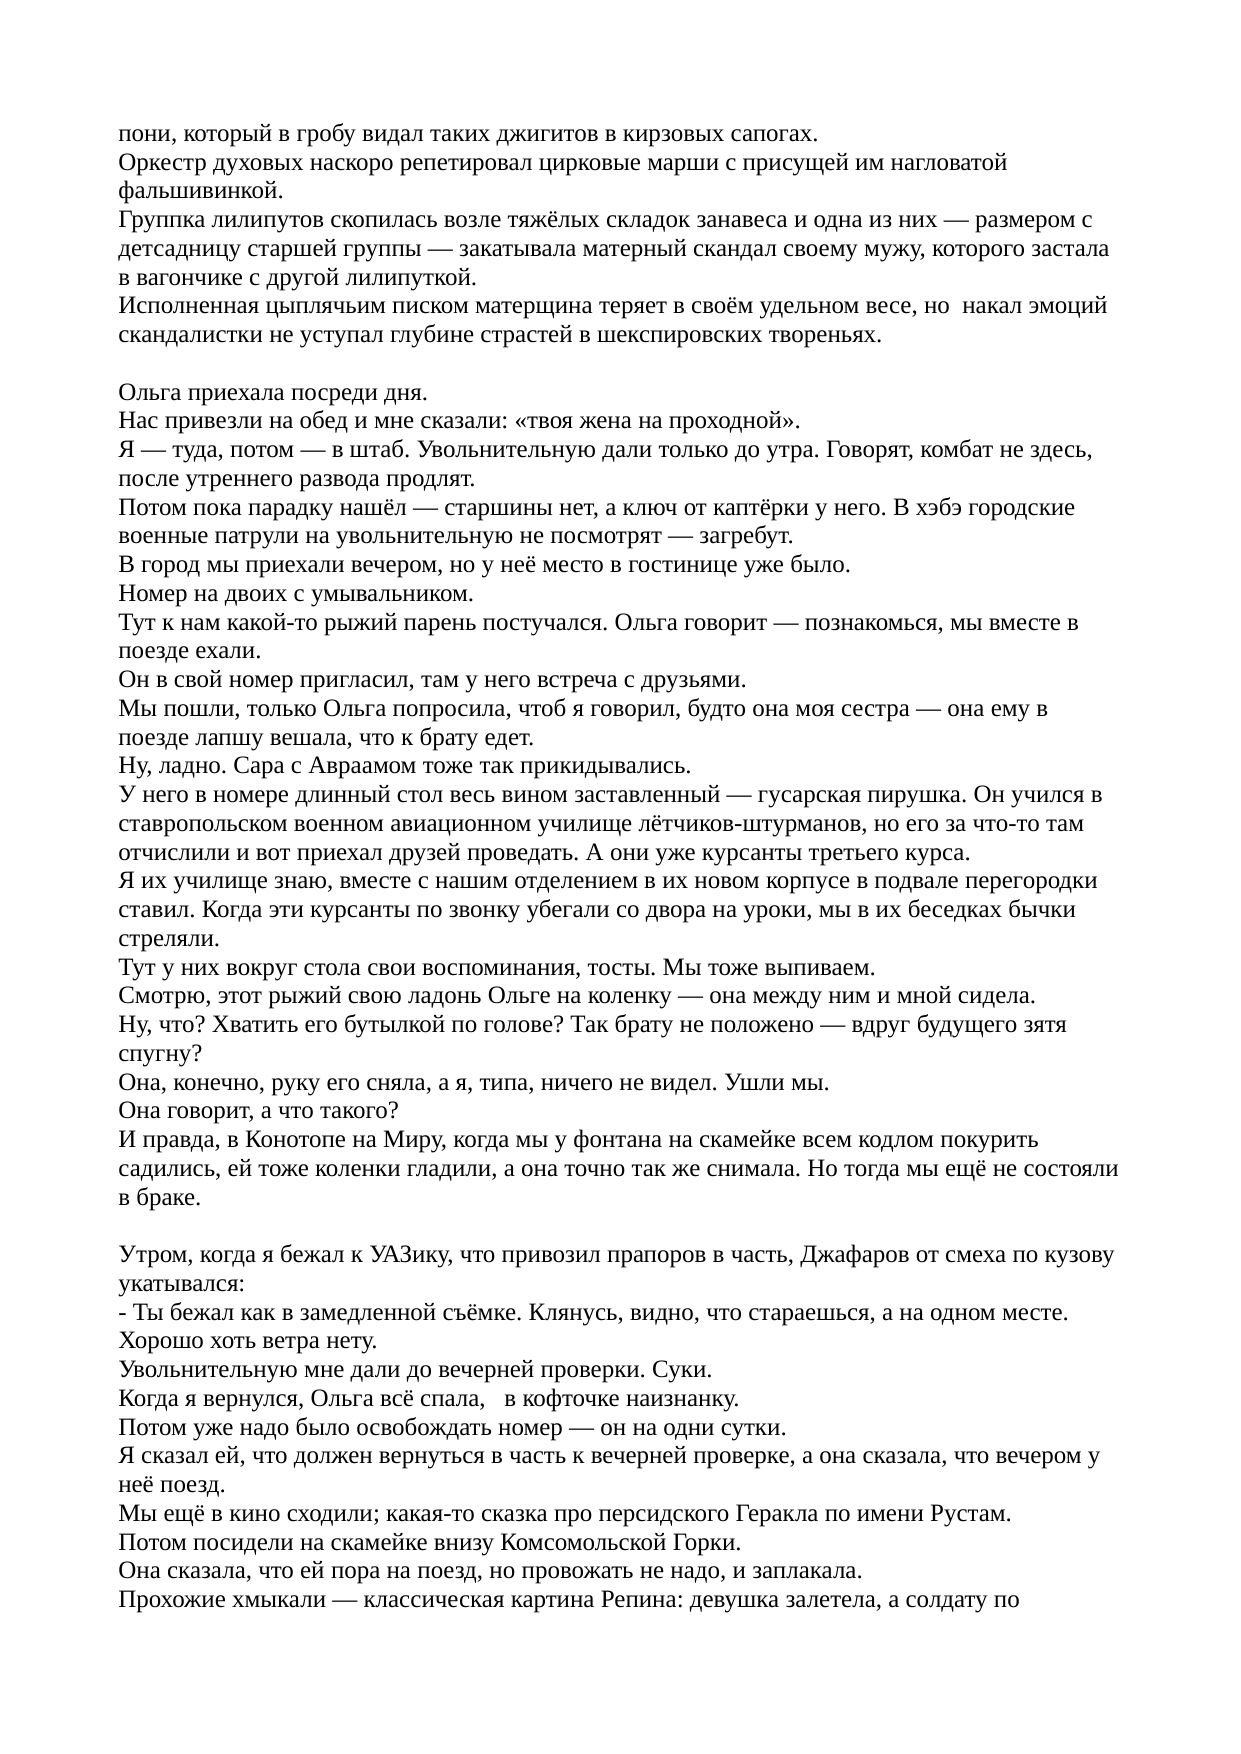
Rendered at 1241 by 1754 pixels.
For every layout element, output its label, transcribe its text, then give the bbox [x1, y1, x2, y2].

text Тут у них вокруг стола свои воспоминания, тосты. Мы тоже выпиваем. [118, 952, 1122, 981]
text Смотрю, этот рыжий свою ладонь Ольге на коленку — она между ним и мной сидела. [118, 981, 1122, 1009]
text Я сказал ей, что должен вернуться в часть к вечерней проверке, а она сказала, что вечером у неё поезд. [118, 1441, 1122, 1498]
text И правда, в Конотопе на Миру, когда мы у фонтана на скамейке всем кодлом покурить садились, ей тоже коленки гладили, а она точно так же снимала. Но тогда мы ещё не состояли в браке. [118, 1124, 1122, 1211]
text Я их училище знаю, вместе с нашим отделением в их новом корпусе в подвале перегородки ставил. Когда эти курсанты по звонку убегали со двора на уроки, мы в их беседках бычки стреляли. [118, 866, 1122, 952]
text Потом пока парадку нашёл — старшины нет, а ключ от каптёрки у него. В хэбэ городские военные патрули на увольнительную не посмотрят — загребут. [118, 492, 1122, 549]
text Она сказала, что ей пора на поезд, но провожать не надо, и заплакала. [118, 1556, 1122, 1584]
text У него в номере длинный стол весь вином заставленный — гусарская пирушка. Он учился в ставропольском военном авиационном училище лётчиков-штурманов, но его за что-то там отчислили и вот приехал друзей проведать. А они уже курсанты третьего курса. [118, 779, 1122, 866]
text Мы пошли, только Ольга попросила, чтоб я говорил, будто она моя сестра — она ему в поезде лапшу вешала, что к брату едет. [118, 693, 1122, 751]
text Утром, когда я бежал к УАЗику, что привозил прапоров в часть, Джафаров от смеха по кузову укатывался: [118, 1239, 1122, 1297]
text Нас привезли на обед и мне сказали: «твоя жена на проходной». [118, 406, 1122, 434]
text пони, который в гробу видал таких джигитов в кирзовых сапогах. [118, 118, 1122, 147]
text Ольга приехала посреди дня. [118, 377, 1122, 406]
text Когда я вернулся, Ольга всё спала, в кофточке наизнанку. [118, 1383, 1122, 1412]
text Ну, ладно. Сара с Авраамом тоже так прикидывались. [118, 751, 1122, 779]
text В город мы приехали вечером, но у неё место в гостинице уже было. [118, 549, 1122, 578]
text Номер на двоих с умывальником. [118, 578, 1122, 607]
text Прохожие хмыкали — классическая картина Репина: девушка залетела, а солдату по [118, 1584, 1122, 1613]
text Она, конечно, руку его сняла, а я, типа, ничего не видел. Ушли мы. [118, 1067, 1122, 1096]
text Группка лилипутов скопилась возле тяжёлых складок занавеса и одна из них — размером с детсадницу старшей группы — закатывала матерный скандал своему мужу, которого застала в вагончике с другой лилипуткой. [118, 204, 1122, 291]
text Увольнительную мне дали до вечерней проверки. Суки. [118, 1354, 1122, 1383]
text Тут к нам какой-то рыжий парень постучался. Ольга говорит — познакомься, мы вместе в поезде ехали. [118, 607, 1122, 664]
text Потом посидели на скамейке внизу Комсомольской Горки. [118, 1527, 1122, 1556]
text Ну, что? Хватить его бутылкой по голове? Так брату не положено — вдруг будущего зятя спугну? [118, 1009, 1122, 1067]
text Потом уже надо было освобождать номер — он на одни сутки. [118, 1412, 1122, 1441]
text Мы ещё в кино сходили; какая-то сказка про персидского Геракла по имени Рустам. [118, 1498, 1122, 1527]
text Я — туда, потом — в штаб. Увольнительную дали только до утра. Говорят, комбат не здесь, после утреннего развода продлят. [118, 434, 1122, 492]
text - Ты бежал как в замедленной съёмке. Клянусь, видно, что стараешься, а на одном месте. Хорошо хоть ветра нету. [118, 1297, 1122, 1354]
text Она говорит, а что такого? [118, 1096, 1122, 1124]
text Он в свой номер пригласил, там у него встреча с друзьями. [118, 664, 1122, 693]
text Исполненная цыплячьим писком матерщина теряет в своём удельном весе, но накал эмоций скандалистки не уступал глубине страстей в шекспировских твореньях. [118, 291, 1122, 348]
text Оркестр духовых наскоро репетировал цирковые марши с присущей им нагловатой фальшивинкой. [118, 147, 1122, 204]
